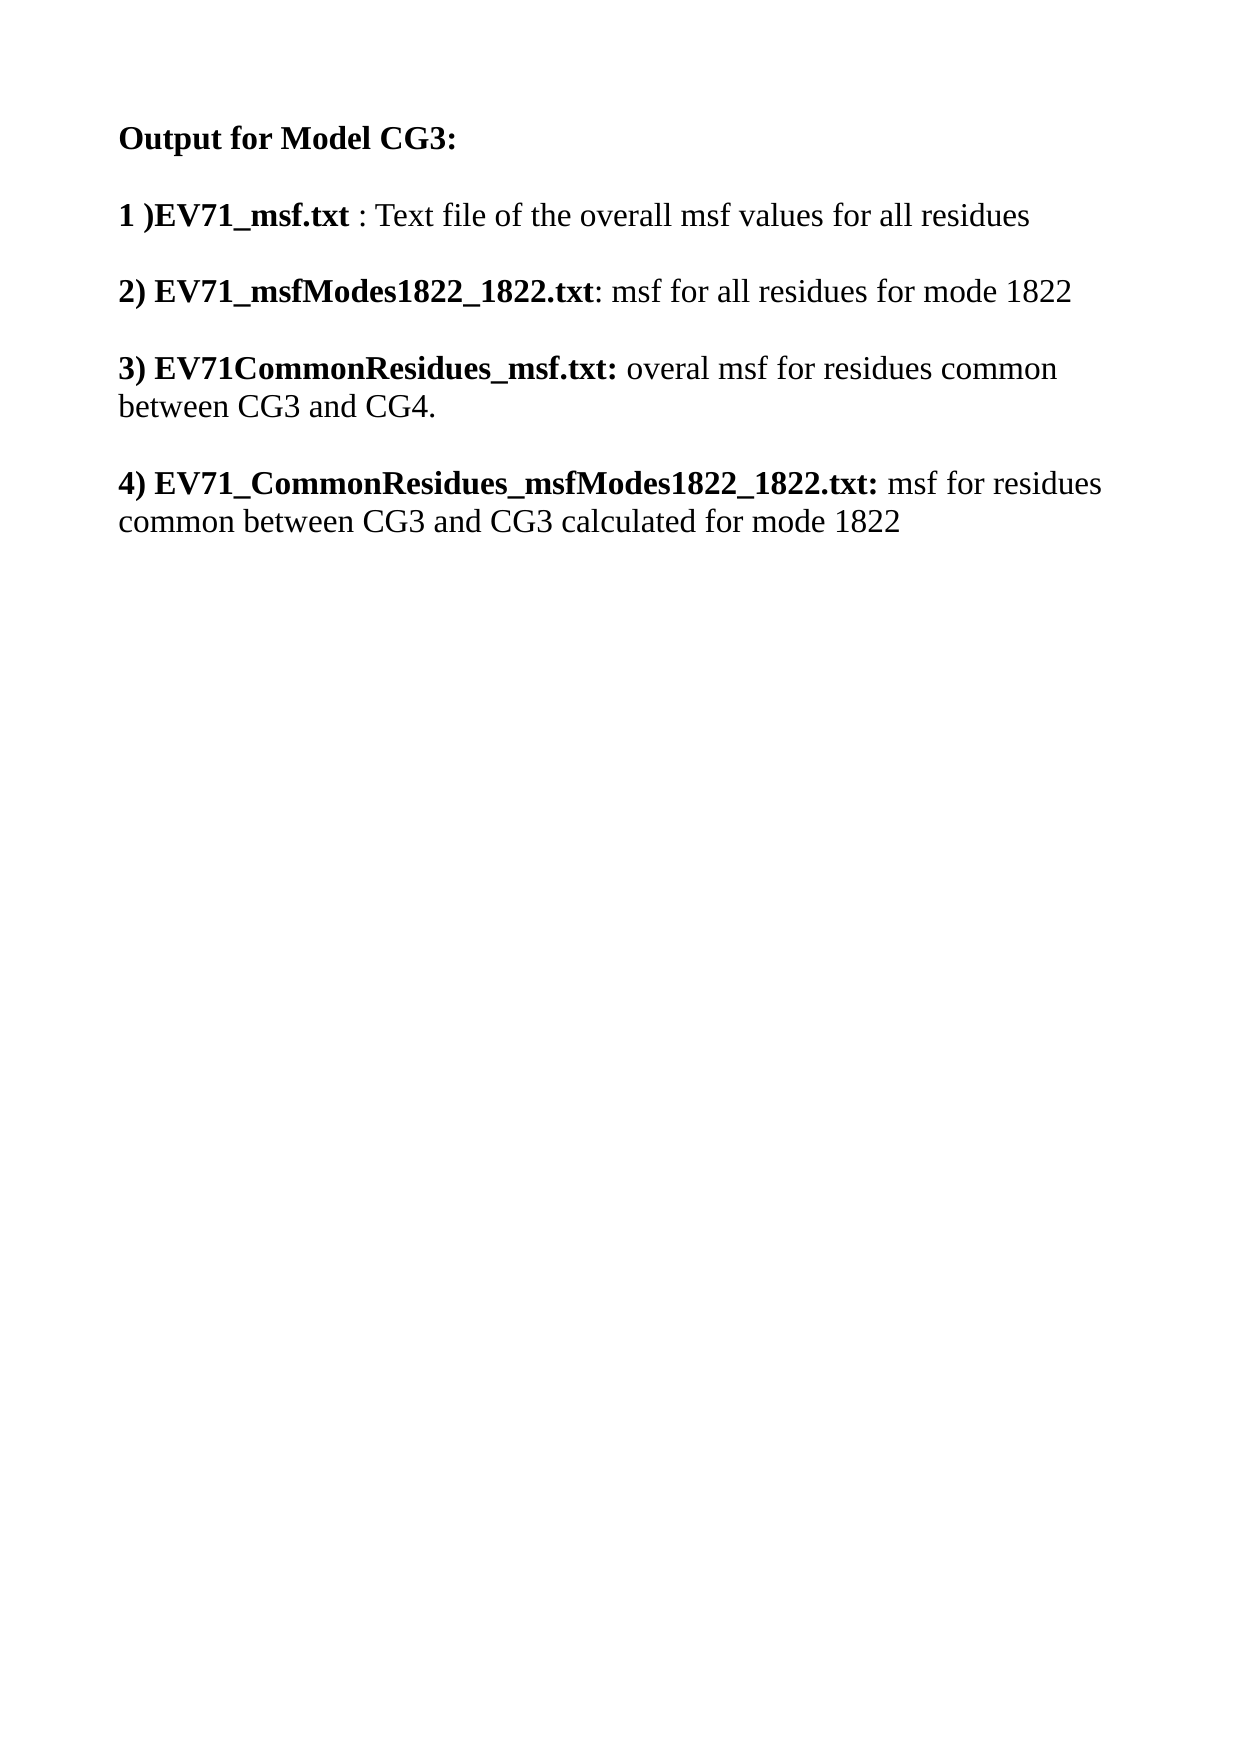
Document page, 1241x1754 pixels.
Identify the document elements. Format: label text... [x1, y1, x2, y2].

text 2) EV71_msfModes1822_1822.txt: msf for all residues for mode 1822 [118, 271, 1122, 310]
text 4) EV71_CommonResidues_msfModes1822_1822.txt: msf for residues common between CG3 and CG3 calculated for mode 1822 [118, 463, 1122, 540]
text 3) EV71CommonResidues_msf.txt: overal msf for residues common between CG3 and CG4. [118, 348, 1122, 425]
text Output for Model CG3: [118, 118, 1122, 156]
text 1 )EV71_msf.txt : Text file of the overall msf values for all residues [118, 195, 1122, 233]
